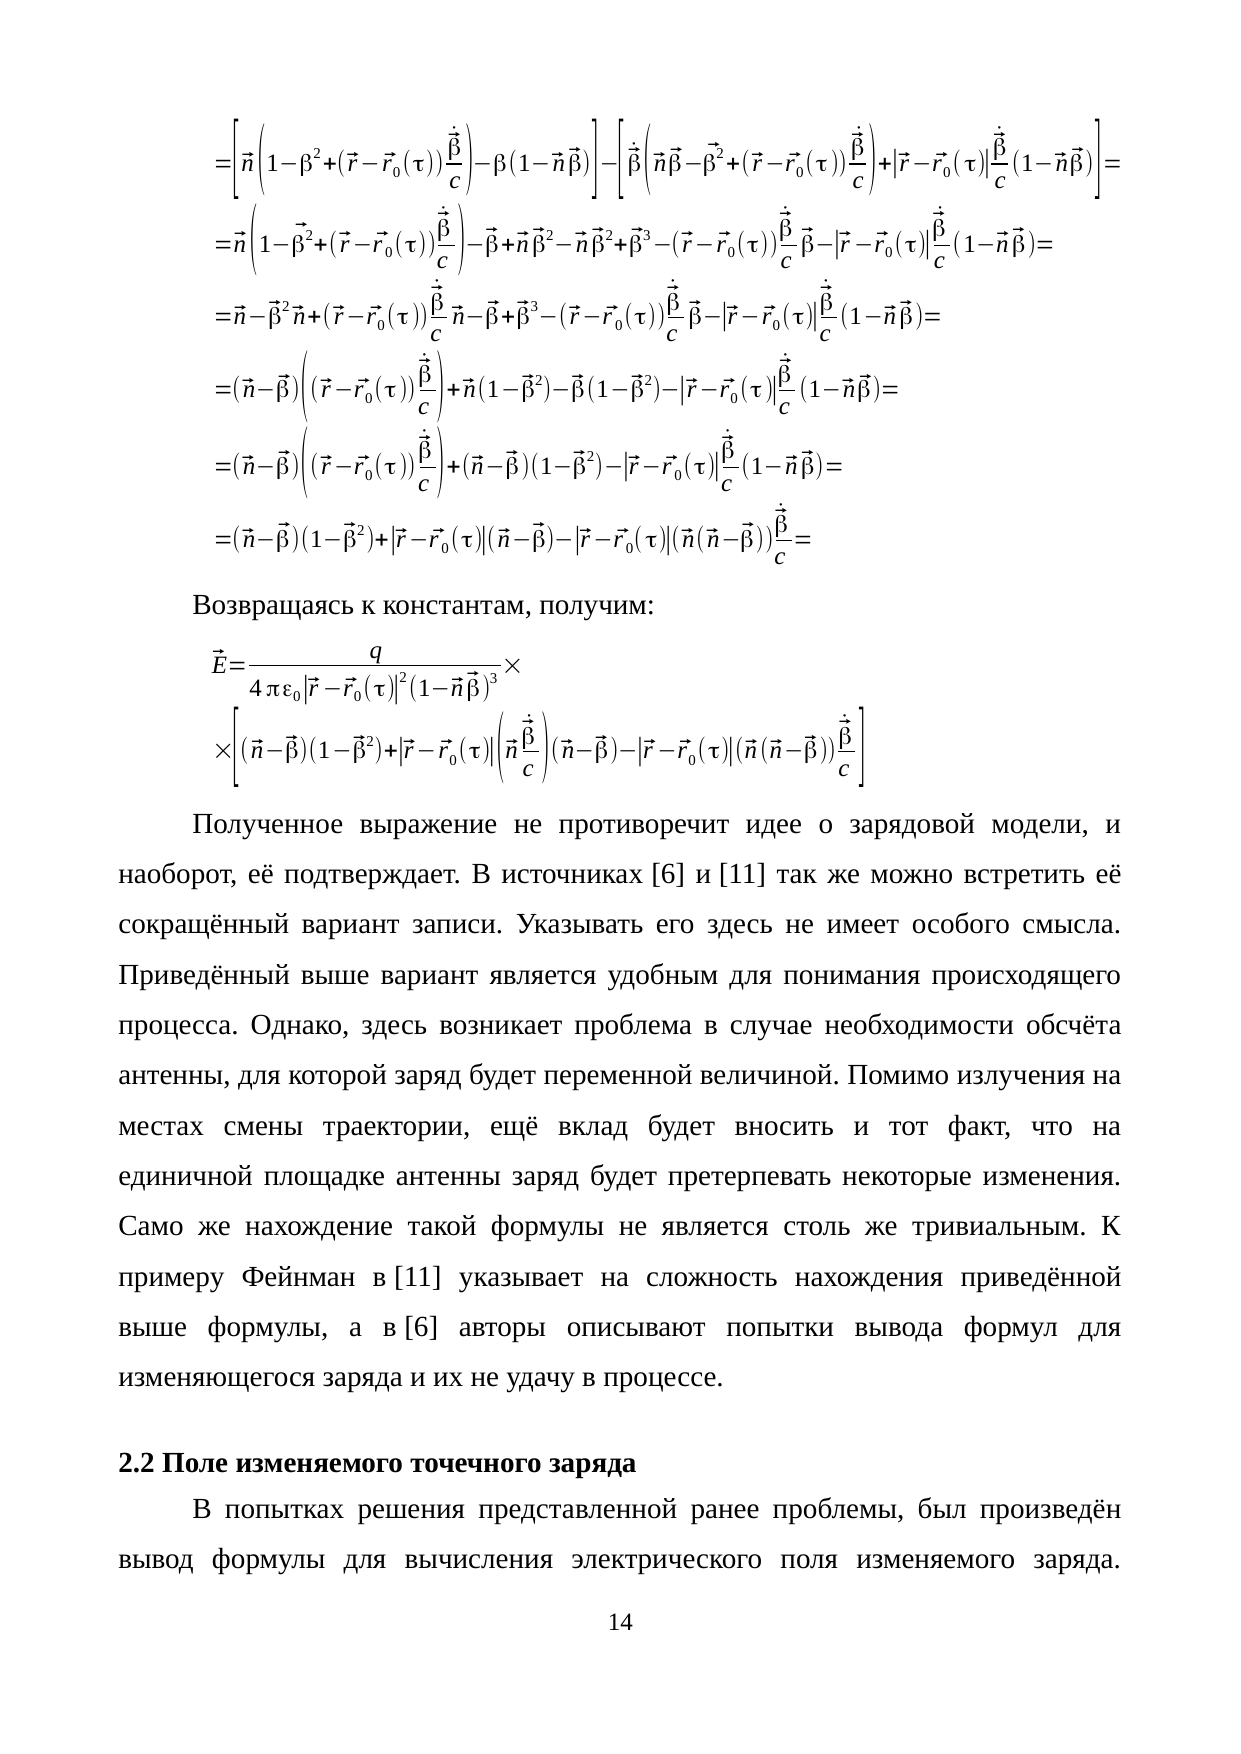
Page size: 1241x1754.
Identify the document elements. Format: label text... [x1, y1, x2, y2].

text Возвращаясь к константам, получим: [118, 587, 1122, 620]
text Полученное выражение не противоречит идее о зарядовой модели, и наоборот, её подтверждает. В источниках [6] и [11] так же можно встретить её сокращённый вариант записи. Указывать его здесь не имеет особого смысла. Приведённый выше вариант является удобным для понимания происходящего процесса. Однако, здесь возникает проблема в случае необходимости обсчёта антенны, для которой заряд будет переменной величиной. Помимо излучения на местах смены траектории, ещё вклад будет вносить и тот факт, что на единичной площадке антенны заряд будет претерпевать некоторые изменения. Само же нахождение такой формулы не является столь же тривиальным. К примеру Фейнман в [11] указывает на сложность нахождения приведённой выше формулы, а в [6] авторы описывают попытки вывода формул для изменяющегося заряда и их не удачу в процессе. [118, 806, 1122, 1393]
subtitle 2.2 Поле изменяемого точечного заряда [118, 1445, 1122, 1479]
text В попытках решения представленной ранее проблемы, был произведён вывод формулы для вычисления электрического поля изменяемого заряда. [118, 1491, 1122, 1575]
